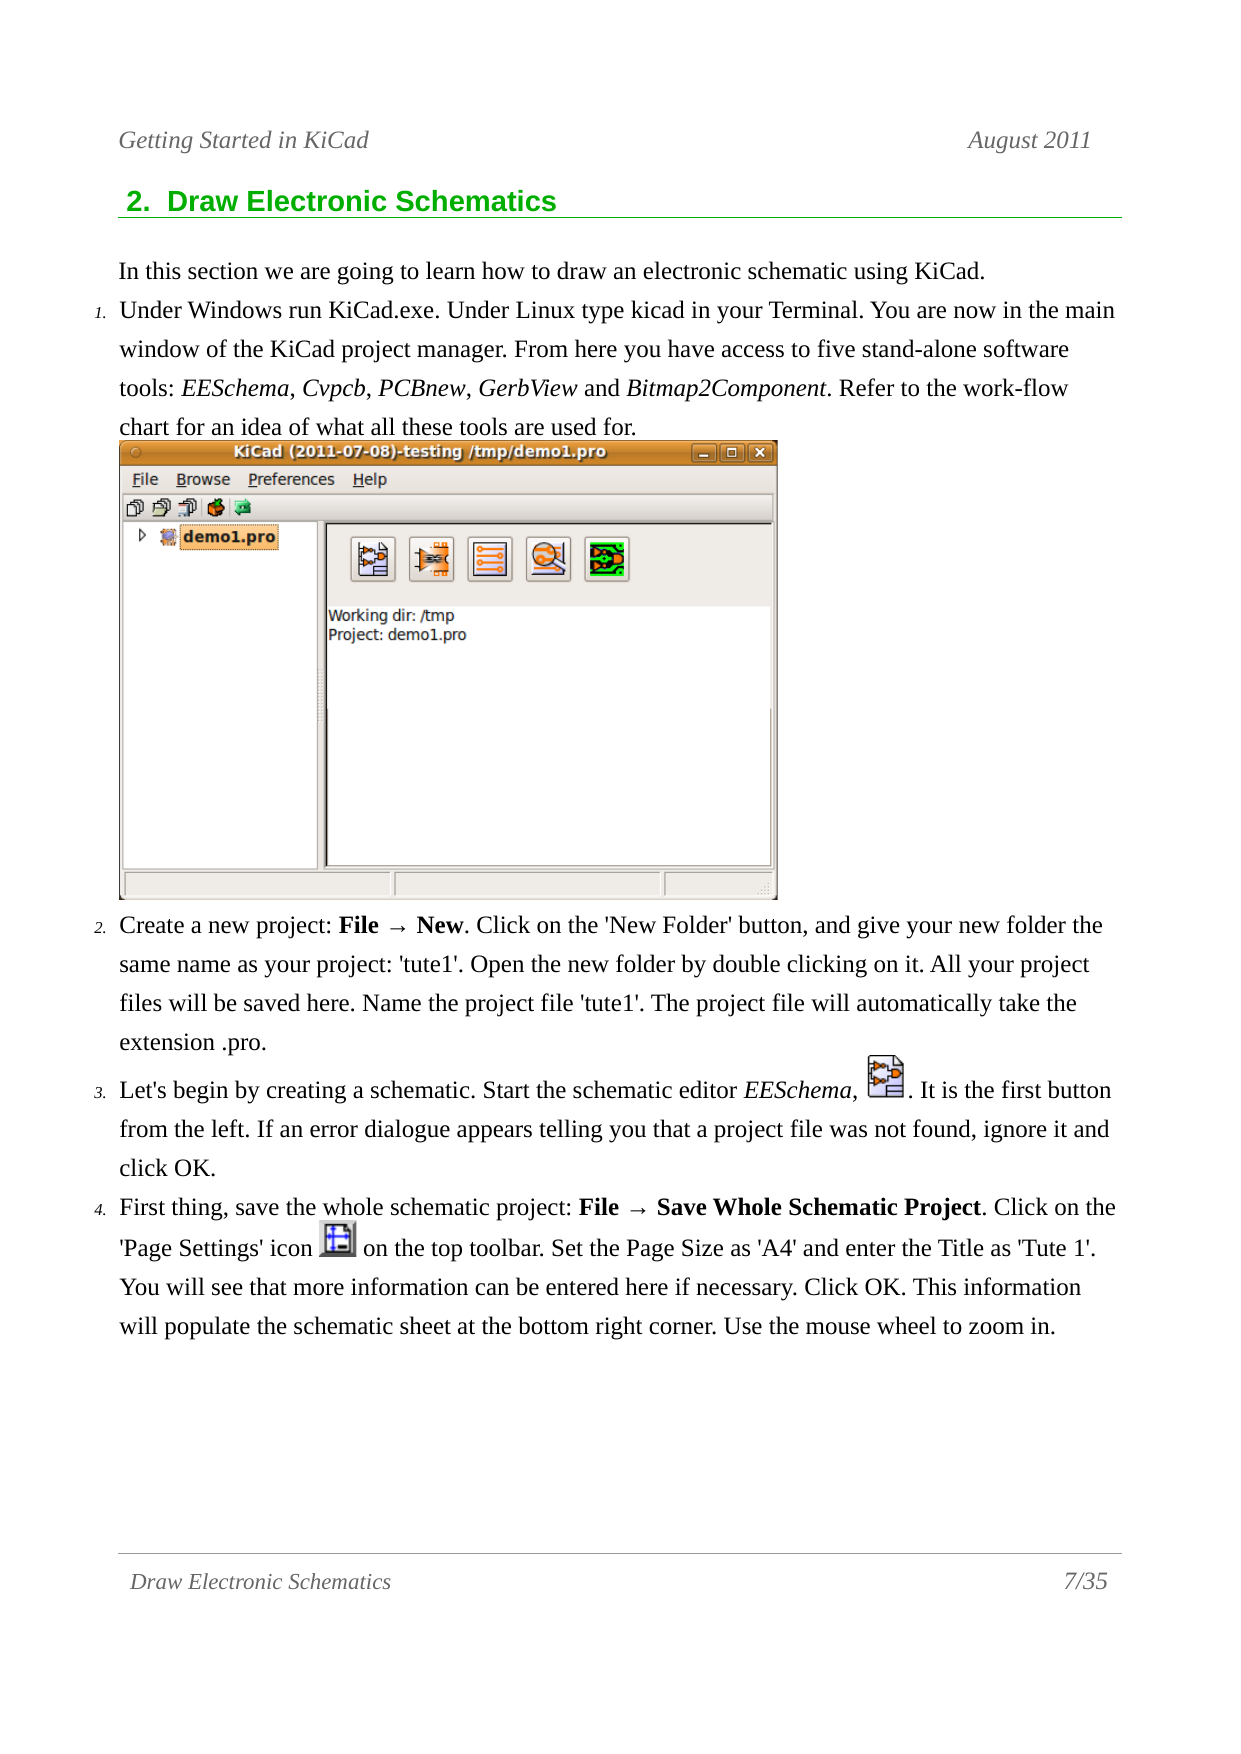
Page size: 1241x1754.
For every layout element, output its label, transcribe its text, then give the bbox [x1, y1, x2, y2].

list Under Windows run KiCad.exe. Under Linux type kicad in your Terminal. You are now in the main window of the KiCad project manager. From here you have access to five stand-alone software tools: EESchema, Cvpcb, PCBnew, GerbView and Bitmap2Component. Refer to the work-flow chart for an idea of what all these tools are used for. [119, 285, 1122, 899]
list Create a new project: File → New. Click on the 'New Folder' button, and give your new folder the same name as your project: 'tute1'. Open the new folder by double clicking on it. All your project files will be saved here. Name the project file 'tute1'. The project file will automatically take the extension .pro. [119, 899, 1122, 1055]
picture [864, 1055, 908, 1099]
subtitle Draw Electronic Schematics [118, 184, 1122, 217]
list First thing, save the whole schematic project: File → Save Whole Schematic Project. Click on the 'Page Settings' icon on the top toolbar. Set the Page Size as 'A4' and enter the Title as 'Tute 1'. You will see that more information can be entered here if necessary. Click OK. This information will populate the schematic sheet at the bottom right corner. Use the mouse wheel to zoom in. [119, 1182, 1122, 1340]
list Let's begin by creating a schematic. Start the schematic editor EESchema, . It is the first button from the left. If an error dialogue appears telling you that a project file was not found, ignore it and click OK. [119, 1055, 1122, 1182]
text In this section we are going to learn how to draw an electronic schematic using KiCad. [118, 256, 1122, 285]
picture [319, 1220, 357, 1257]
picture [119, 440, 778, 900]
